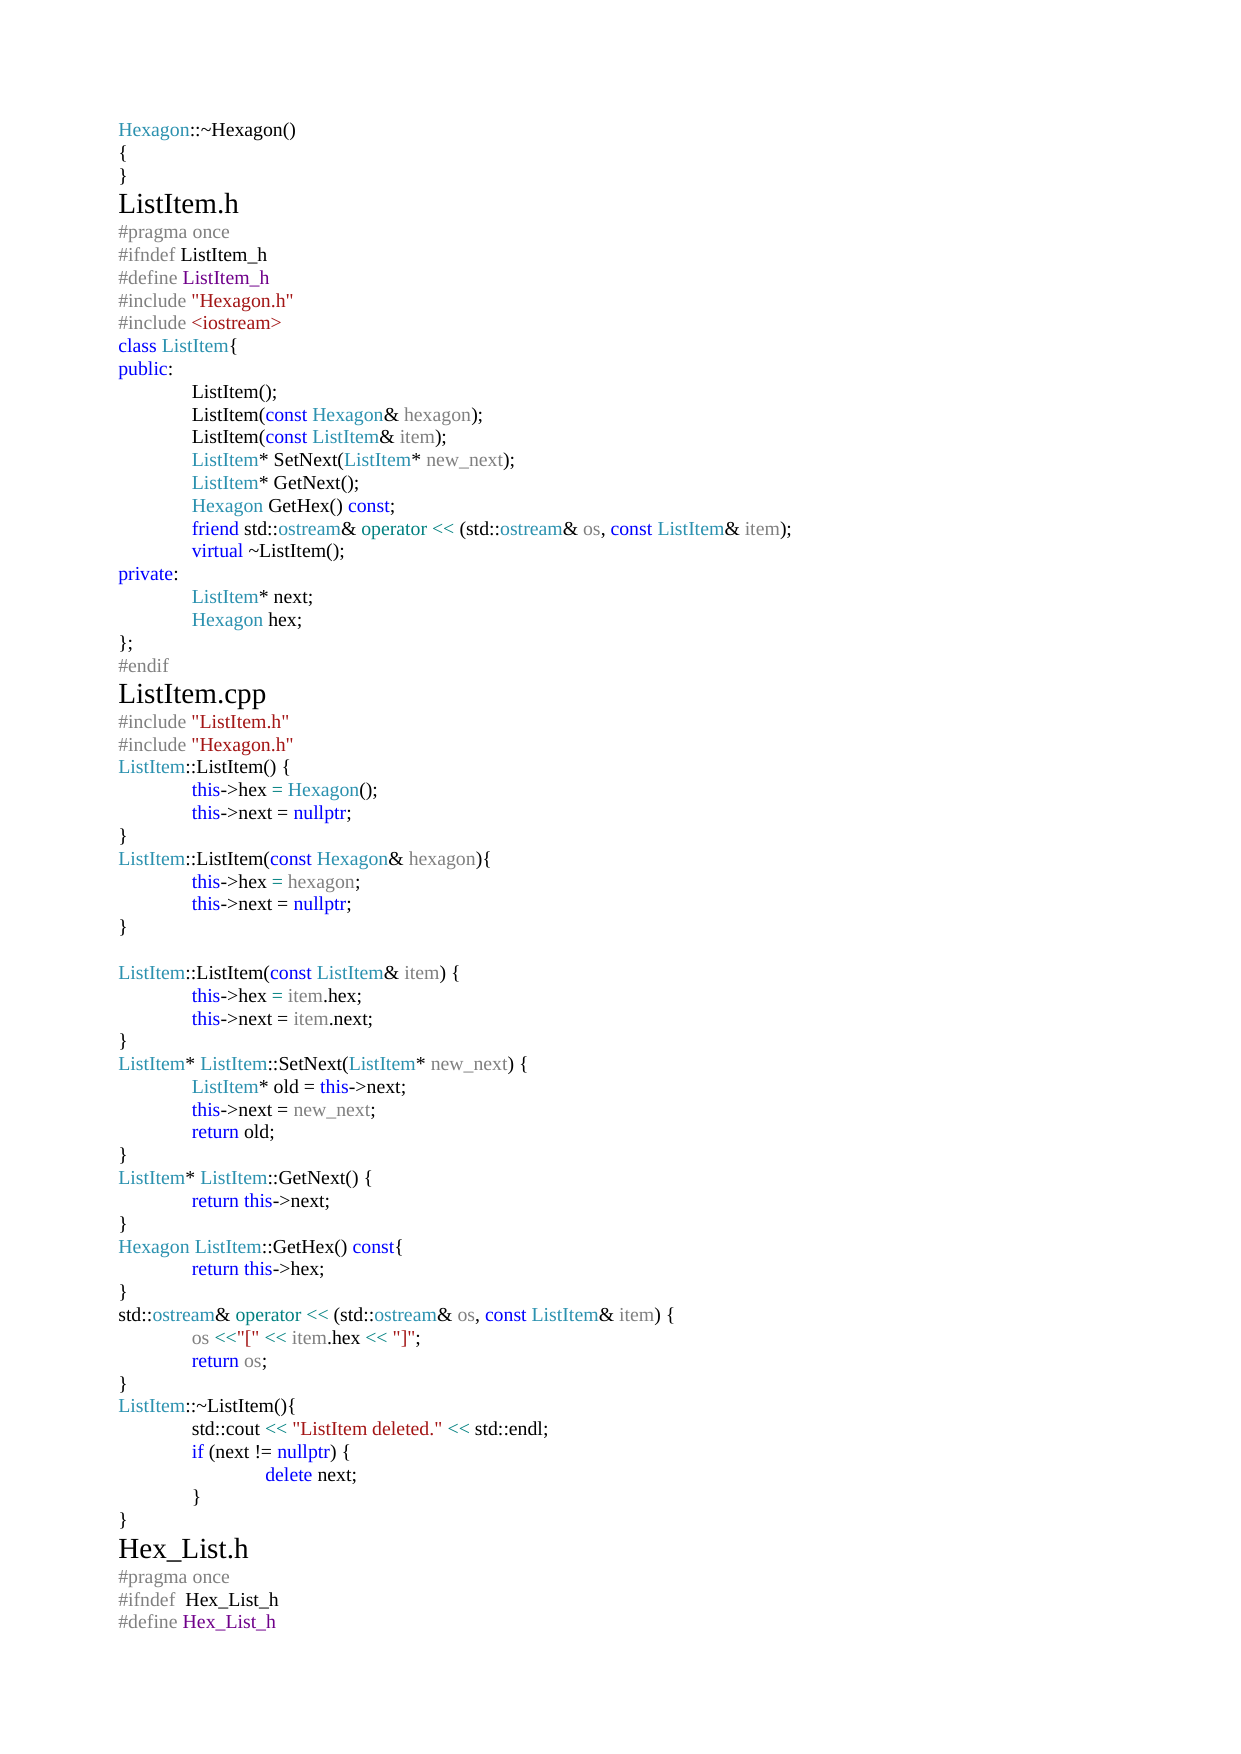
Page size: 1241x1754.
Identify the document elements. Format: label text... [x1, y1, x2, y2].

text #ifndef ListItem_h [118, 243, 1122, 266]
text virtual ~ListItem(); [118, 539, 1122, 562]
text Hexagon::~Hexagon() [118, 118, 1122, 141]
text ListItem(); [118, 380, 1122, 403]
text ListItem::ListItem(const ListItem& item) { [118, 961, 1122, 984]
text std::cout << "ListItem deleted." << std::endl; [118, 1417, 1122, 1440]
text this->hex = Hexagon(); [118, 778, 1122, 801]
text std::ostream& operator << (std::ostream& os, const ListItem& item) { [118, 1303, 1122, 1326]
text #define ListItem_h [118, 266, 1122, 288]
text return this->hex; [118, 1257, 1122, 1280]
text } [118, 915, 1122, 938]
text public: [118, 357, 1122, 380]
text ListItem::~ListItem(){ [118, 1394, 1122, 1417]
text ListItem* GetNext(); [118, 471, 1122, 494]
text } [118, 1029, 1122, 1052]
text } [118, 1143, 1122, 1166]
text ListItem.h [118, 187, 1122, 220]
text #include "ListItem.h" [118, 710, 1122, 733]
text } [118, 1280, 1122, 1303]
text } [118, 1486, 1122, 1508]
text this->hex = hexagon; [118, 869, 1122, 892]
text #include "Hexagon.h" [118, 288, 1122, 311]
text #pragma once [118, 1565, 1122, 1587]
text return old; [118, 1121, 1122, 1143]
text class ListItem{ [118, 334, 1122, 357]
text this->hex = item.hex; [118, 984, 1122, 1006]
text ListItem* ListItem::GetNext() { [118, 1166, 1122, 1189]
text ListItem* ListItem::SetNext(ListItem* new_next) { [118, 1052, 1122, 1075]
text private: [118, 562, 1122, 585]
text this->next = item.next; [118, 1006, 1122, 1029]
text this->next = nullptr; [118, 801, 1122, 824]
text if (next != nullptr) { [118, 1440, 1122, 1463]
text ListItem* SetNext(ListItem* new_next); [118, 448, 1122, 471]
text } [118, 1371, 1122, 1394]
text delete next; [118, 1463, 1122, 1486]
text { [118, 141, 1122, 164]
text #endif [118, 653, 1122, 676]
text return os; [118, 1349, 1122, 1371]
text this->next = new_next; [118, 1098, 1122, 1121]
text ListItem.cpp [118, 676, 1122, 710]
text }; [118, 631, 1122, 653]
text ListItem(const ListItem& item); [118, 425, 1122, 448]
text #ifndef Hex_List_h [118, 1587, 1122, 1610]
text friend std::ostream& operator << (std::ostream& os, const ListItem& item); [118, 517, 1122, 539]
text this->next = nullptr; [118, 892, 1122, 915]
text Hexagon GetHex() const; [118, 494, 1122, 517]
text } [118, 1508, 1122, 1531]
text } [118, 164, 1122, 187]
text #include "Hexagon.h" [118, 733, 1122, 756]
text #define Hex_List_h [118, 1610, 1122, 1633]
text Hexagon ListItem::GetHex() const{ [118, 1234, 1122, 1257]
text #pragma once [118, 220, 1122, 243]
text ListItem(const Hexagon& hexagon); [118, 403, 1122, 425]
text } [118, 824, 1122, 847]
text Hexagon hex; [118, 608, 1122, 631]
text return this->next; [118, 1189, 1122, 1212]
text Hex_List.h [118, 1531, 1122, 1565]
text ListItem::ListItem() { [118, 756, 1122, 778]
text ListItem* old = this->next; [118, 1075, 1122, 1098]
text os <<"[" << item.hex << "]"; [118, 1326, 1122, 1349]
text } [118, 1212, 1122, 1234]
text ListItem* next; [118, 585, 1122, 608]
text #include <iostream> [118, 311, 1122, 334]
text ListItem::ListItem(const Hexagon& hexagon){ [118, 847, 1122, 869]
